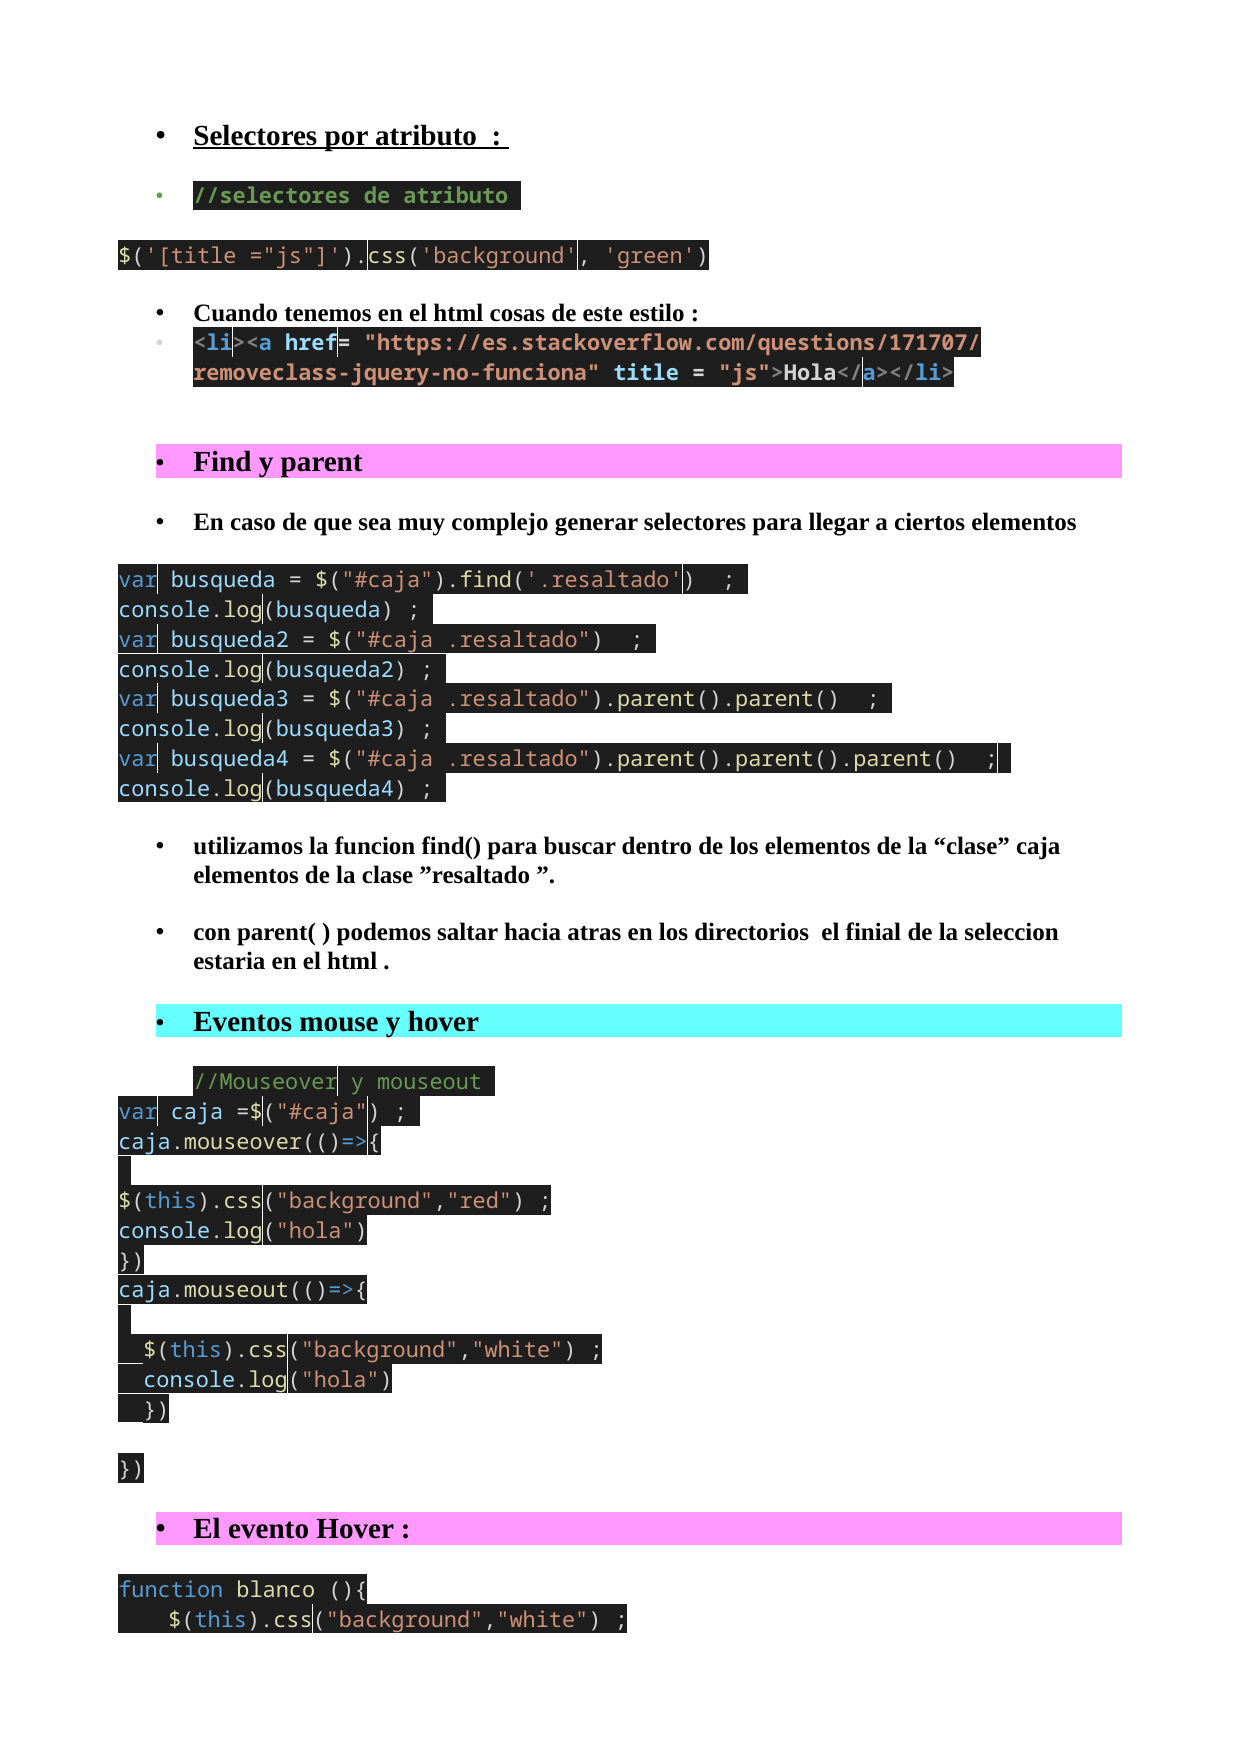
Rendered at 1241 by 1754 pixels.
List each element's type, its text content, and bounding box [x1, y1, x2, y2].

list con parent( ) podemos saltar hacia atras en los directorios el finial de la seleccion estaria en el html . [156, 917, 1122, 975]
text var busqueda3 = $("#caja .resaltado").parent().parent() ; [118, 683, 1122, 713]
text $(this).css("background","white") ; [118, 1604, 1122, 1633]
list utilizamos la funcion find() para buscar dentro de los elementos de la “clase” caja elementos de la clase ”resaltado ”. [156, 831, 1122, 889]
text caja.mouseout(()=>{ [118, 1274, 1122, 1304]
text console.log(busqueda4) ; [118, 773, 1122, 802]
text }) [118, 1453, 1122, 1483]
list <li><a href= "https://es.stackoverflow.com/questions/171707/removeclass-jquery-no-funciona" title = "js">Hola</a></li> [156, 327, 1122, 387]
text console.log(busqueda2) ; [118, 653, 1122, 683]
list Find y parent [156, 444, 1122, 478]
text }) [118, 1245, 1122, 1274]
list Eventos mouse y hover [156, 1004, 1122, 1037]
text console.log("hola") [118, 1215, 1122, 1245]
text $(this).css("background","white") ; [118, 1334, 1122, 1364]
text var busqueda4 = $("#caja .resaltado").parent().parent().parent() ; [118, 743, 1122, 773]
text }) [118, 1393, 1122, 1453]
text console.log(busqueda) ; [118, 594, 1122, 624]
list El evento Hover : [156, 1512, 1122, 1545]
list //selectores de atributo [156, 181, 1122, 210]
text var busqueda = $("#caja").find('.resaltado') ; [118, 564, 1122, 594]
text var caja =$("#caja") ; [118, 1096, 1122, 1126]
text caja.mouseover(()=>{ [118, 1126, 1122, 1155]
text console.log("hola") [118, 1364, 1122, 1393]
text console.log(busqueda3) ; [118, 713, 1122, 743]
text function blanco (){ [118, 1574, 1122, 1604]
list //Mouseover y mouseout [156, 1066, 1122, 1096]
list En caso de que sea muy complejo generar selectores para llegar a ciertos elementos [156, 507, 1122, 535]
text $('[title ="js"]').css('background', 'green') [118, 240, 1122, 270]
text var busqueda2 = $("#caja .resaltado") ; [118, 624, 1122, 653]
list Selectores por atributo : [156, 118, 1122, 152]
text $(this).css("background","red") ; [118, 1185, 1122, 1215]
list Cuando tenemos en el html cosas de este estilo : [156, 298, 1122, 327]
